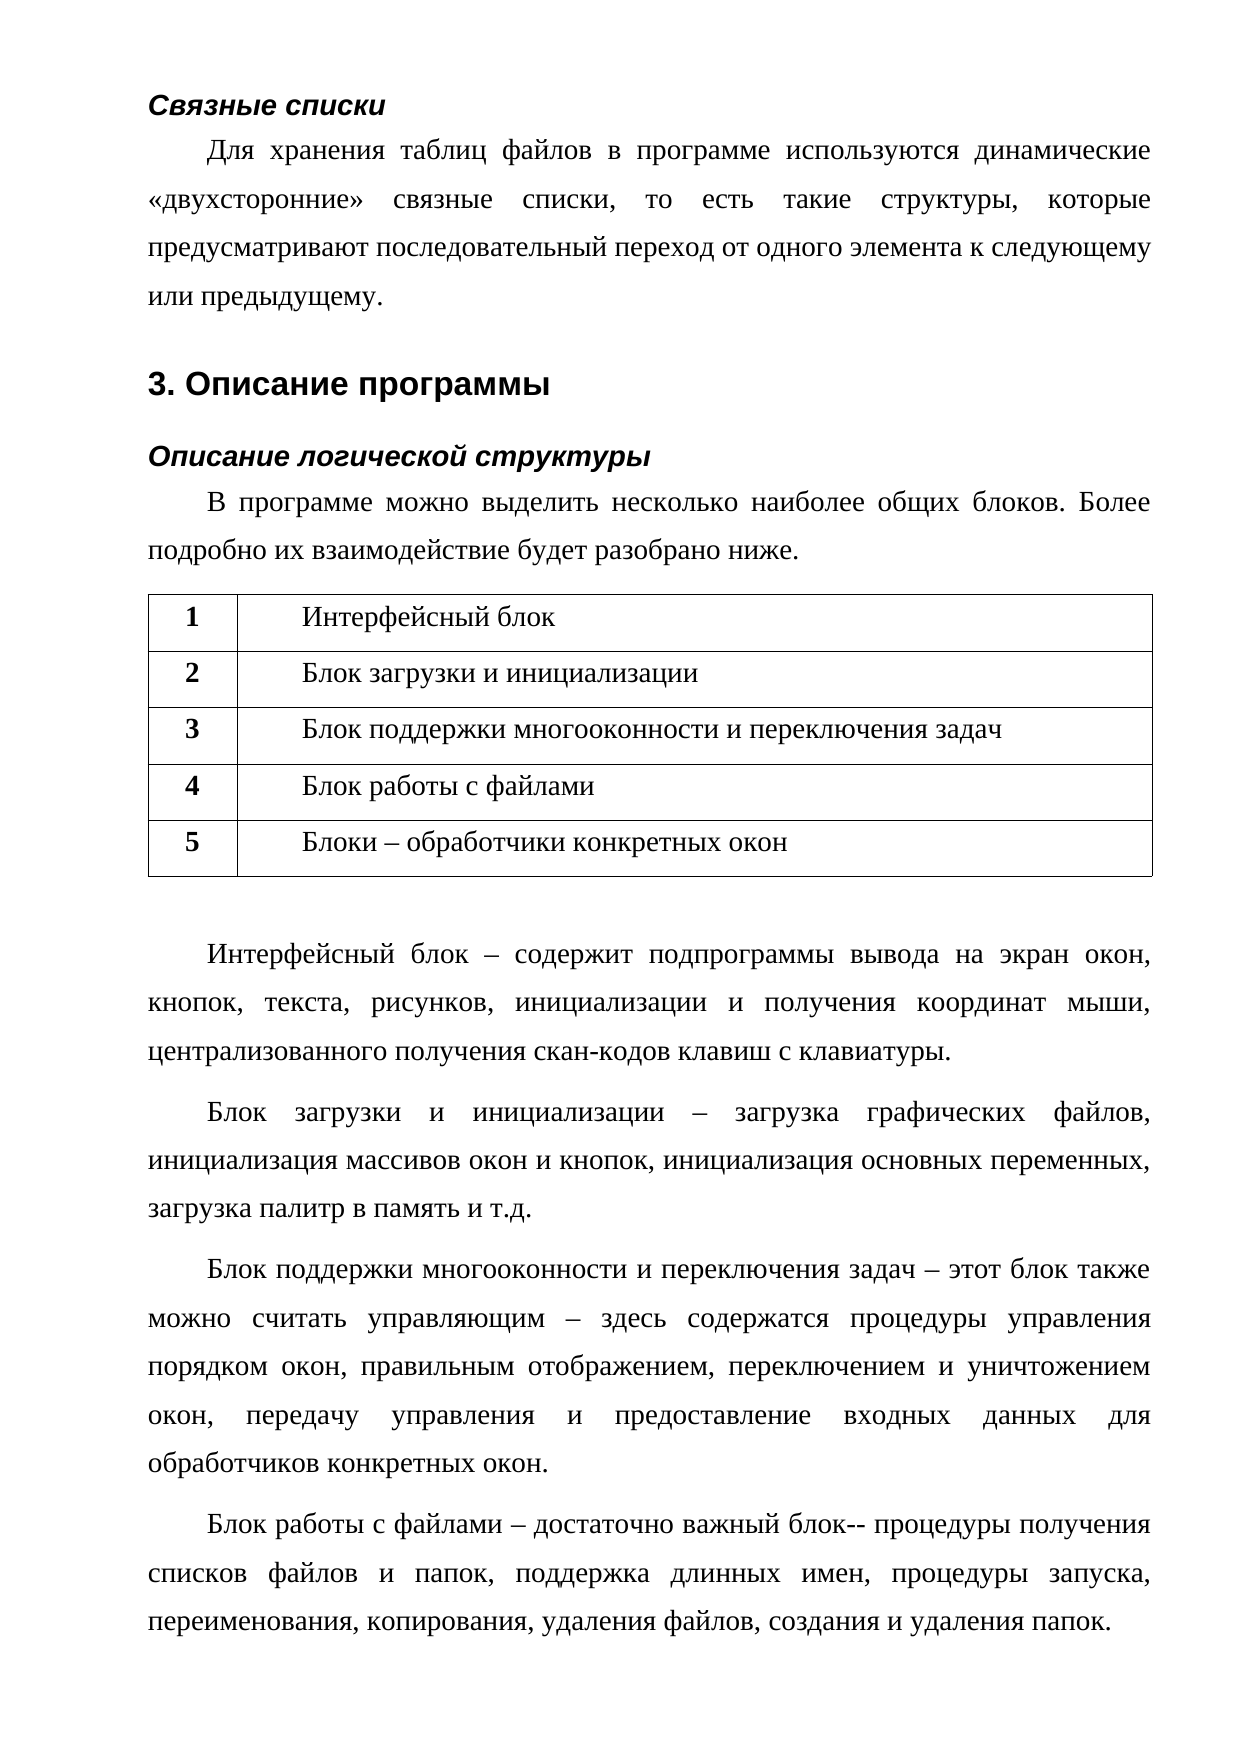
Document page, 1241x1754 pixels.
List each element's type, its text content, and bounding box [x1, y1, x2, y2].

table_cell Блок работы с файлами [238, 765, 1152, 820]
table_header Интерфейсный блок [238, 595, 1152, 651]
table_cell Блоки – обработчики конкретных окон [238, 821, 1152, 876]
table_cell 5 [149, 821, 237, 876]
table_header 1 [149, 595, 237, 651]
text Блок поддержки многооконности и переключения задач – этот блок также можно считать управляющим – здесь содержатся процедуры управления порядком окон, правильным отображением, переключением и уничтожением окон, передачу управления и предоставление входных данных для обработчиков конкретных окон. [148, 1253, 1152, 1479]
table_cell 4 [149, 765, 237, 820]
subtitle Описание логической структуры [148, 440, 1152, 472]
text Для хранения таблиц файлов в программе используются динамические «двухсторонние» связные списки, то есть такие структуры, которые предусматривают последовательный переход от одного элемента к следующему или предыдущему. [148, 134, 1152, 311]
table_cell 3 [149, 708, 237, 763]
text В программе можно выделить несколько наиболее общих блоков. Более подробно их взаимодействие будет разобрано ниже. [148, 485, 1152, 566]
table_cell 2 [149, 652, 237, 707]
text Блок загрузки и инициализации – загрузка графических файлов, инициализация массивов окон и кнопок, инициализация основных переменных, загрузка палитр в память и т.д. [148, 1095, 1152, 1224]
subtitle 3. Описание программы [148, 365, 1152, 402]
text Интерфейсный блок – содержит подпрограммы вывода на экран окон, кнопок, текста, рисунков, инициализации и получения координат мыши, централизованного получения скан-кодов клавиш с клавиатуры. [148, 937, 1152, 1066]
subtitle Связные списки [148, 88, 1152, 121]
text Блок работы с файлами – достаточно важный блок-- процедуры получения списков файлов и папок, поддержка длинных имен, процедуры запуска, переименования, копирования, удаления файлов, создания и удаления папок. [148, 1507, 1152, 1637]
table_cell Блок загрузки и инициализации [238, 652, 1152, 707]
table_cell Блок поддержки многооконности и переключения задач [238, 708, 1152, 763]
